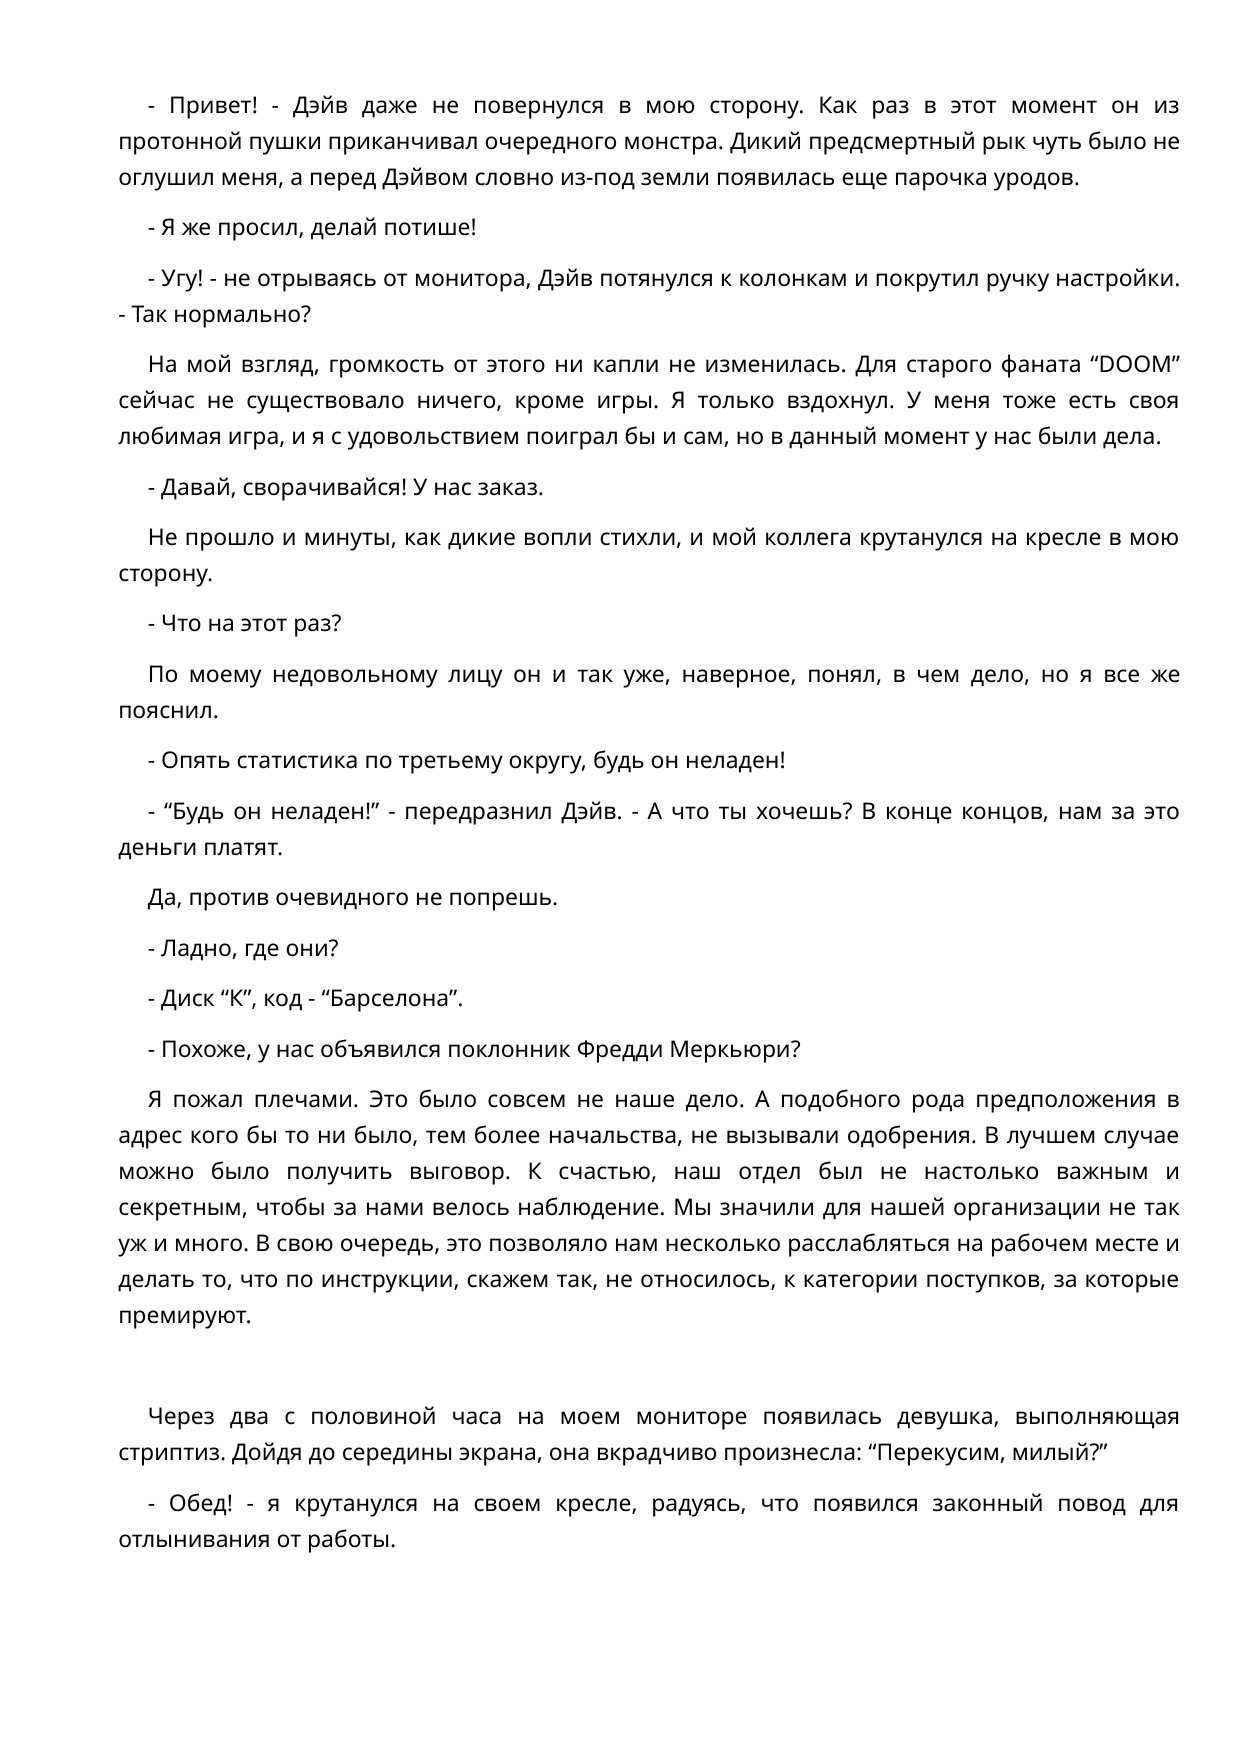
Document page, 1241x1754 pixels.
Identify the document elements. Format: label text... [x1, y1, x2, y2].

text - Что на этот раз? [118, 607, 1181, 639]
text - “Будь он неладен!” - передразнил Дэйв. - А что ты хочешь? В конце концов, нам за это деньги платят. [118, 795, 1181, 862]
text - Ладно, где они? [118, 932, 1181, 963]
text - Я же просил, делай потише! [118, 211, 1181, 242]
text По моему недовольному лицу он и так уже, наверное, понял, в чем дело, но я все же пояснил. [118, 658, 1181, 725]
text - Привет! - Дэйв даже не повернулся в мою сторону. Как раз в этот момент он из протонной пушки приканчивал очередного монстра. Дикий предсмертный рык чуть было не оглушил меня, а перед Дэйвом словно из-под земли появилась еще парочка уродов. [118, 89, 1181, 192]
text Через два с половиной часа на моем мониторе появилась девушка, выполняющая стриптиз. Дойдя до середины экрана, она вкрадчиво произнесла: “Перекусим, милый?” [118, 1400, 1181, 1467]
text Я пожал плечами. Это было совсем не наше дело. А подобного рода предположения в адрес кого бы то ни было, тем более начальства, не вызывали одобрения. В лучшем случае можно было получить выговор. К счастью, наш отдел был не настолько важным и секретным, чтобы за нами велось наблюдение. Мы значили для нашей организации не так уж и много. В свою очередь, это позволяло нам несколько расслабляться на рабочем месте и делать то, что по инструкции, скажем так, не относилось, к категории поступков, за которые премируют. [118, 1083, 1181, 1330]
text - Похоже, у нас объявился поклонник Фредди Меркьюри? [118, 1033, 1181, 1064]
text Не прошло и минуты, как дикие вопли стихли, и мой коллега крутанулся на кресле в мою сторону. [118, 521, 1181, 588]
text Да, против очевидного не попрешь. [118, 881, 1181, 913]
text - Опять статистика по третьему округу, будь он неладен! [118, 744, 1181, 776]
text На мой взгляд, громкость от этого ни капли не изменилась. Для старого фаната “DOOM” сейчас не существовало ничего, кроме игры. Я только вздохнул. У меня тоже есть своя любимая игра, и я с удовольствием поиграл бы и сам, но в данный момент у нас были дела. [118, 348, 1181, 451]
text - Диск “К”, код - “Барселона”. [118, 982, 1181, 1014]
text - Обед! - я крутанулся на своем кресле, радуясь, что появился законный повод для отлынивания от работы. [118, 1487, 1181, 1554]
text - Давай, сворачивайся! У нас заказ. [118, 470, 1181, 502]
text - Угу! - не отрываясь от монитора, Дэйв потянулся к колонкам и покрутил ручку настройки. - Так нормально? [118, 262, 1181, 329]
